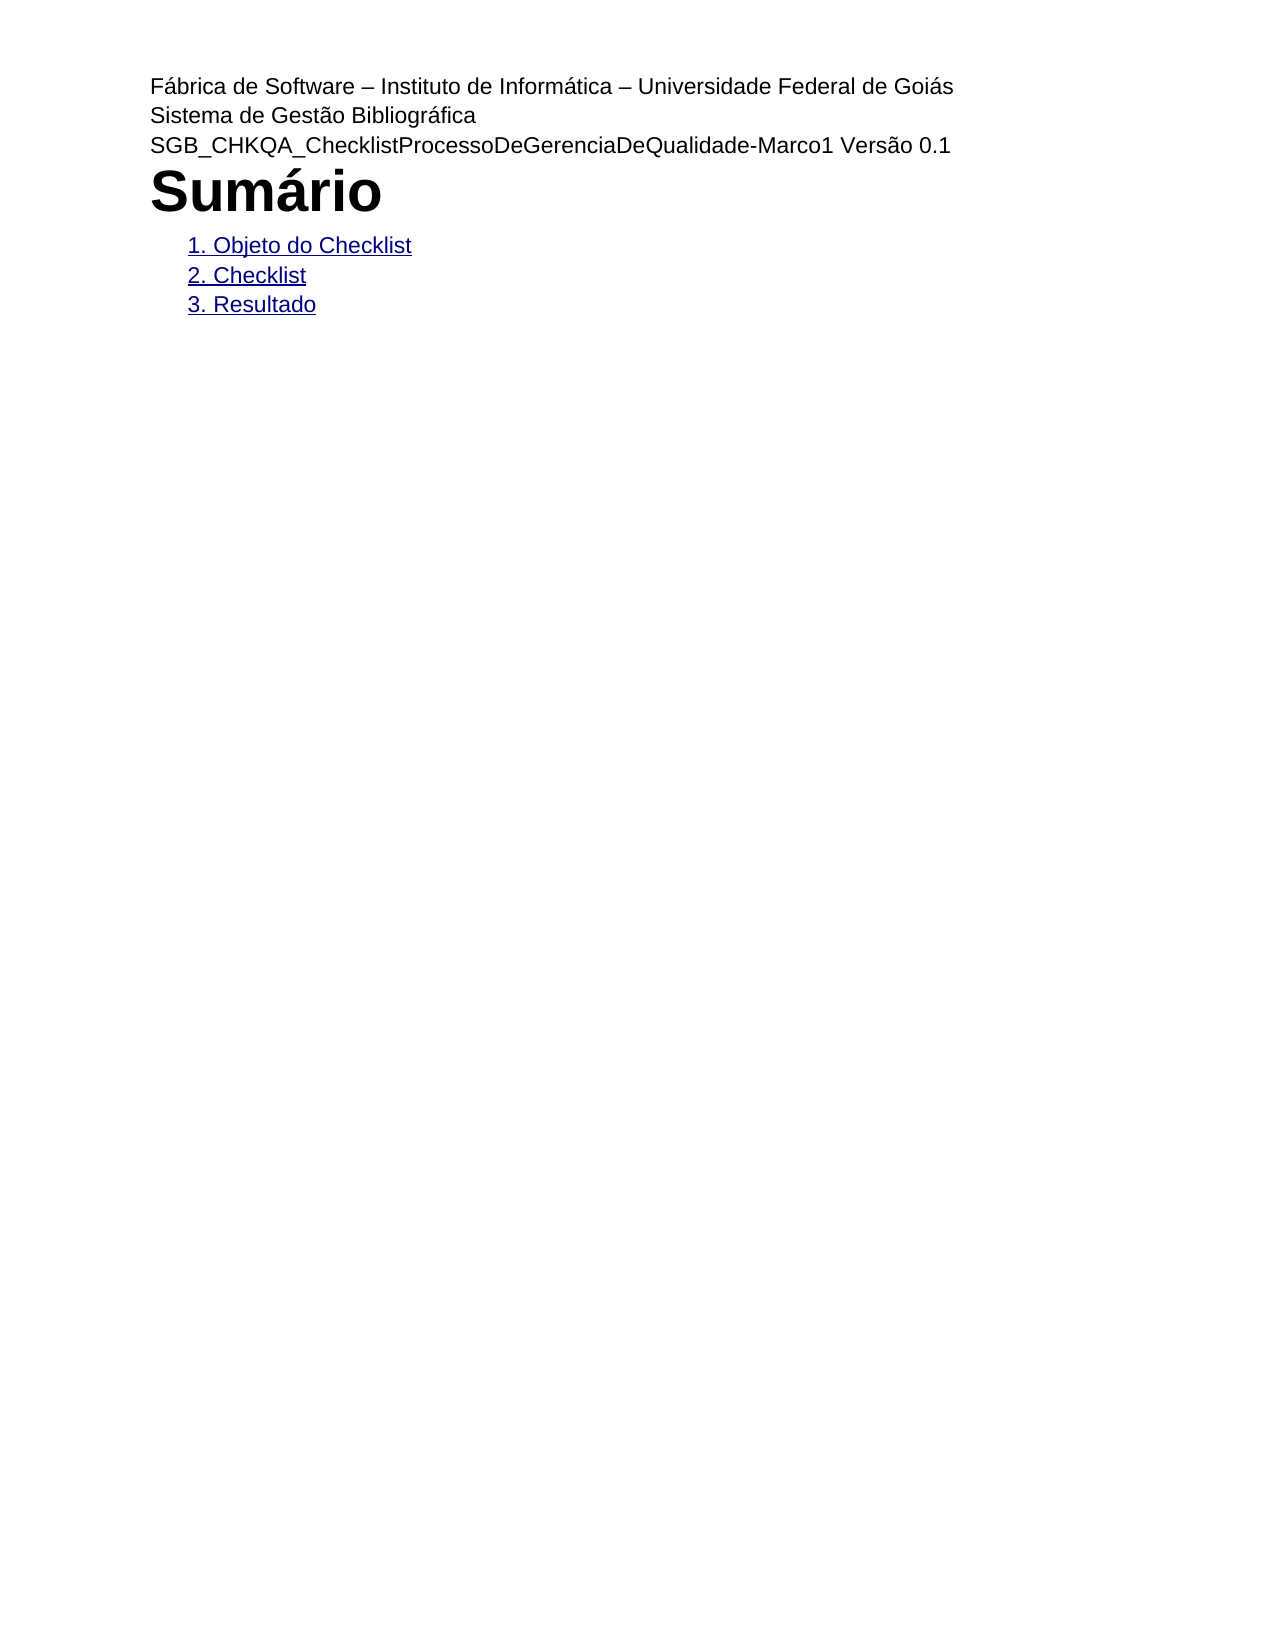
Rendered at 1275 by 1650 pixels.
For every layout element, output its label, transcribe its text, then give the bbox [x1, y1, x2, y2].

text 3. Resultado [187, 292, 1125, 317]
text 1. Objeto do Checklist [187, 233, 1125, 259]
text Sumário [150, 158, 1125, 223]
text 2. Checklist [187, 262, 1125, 288]
